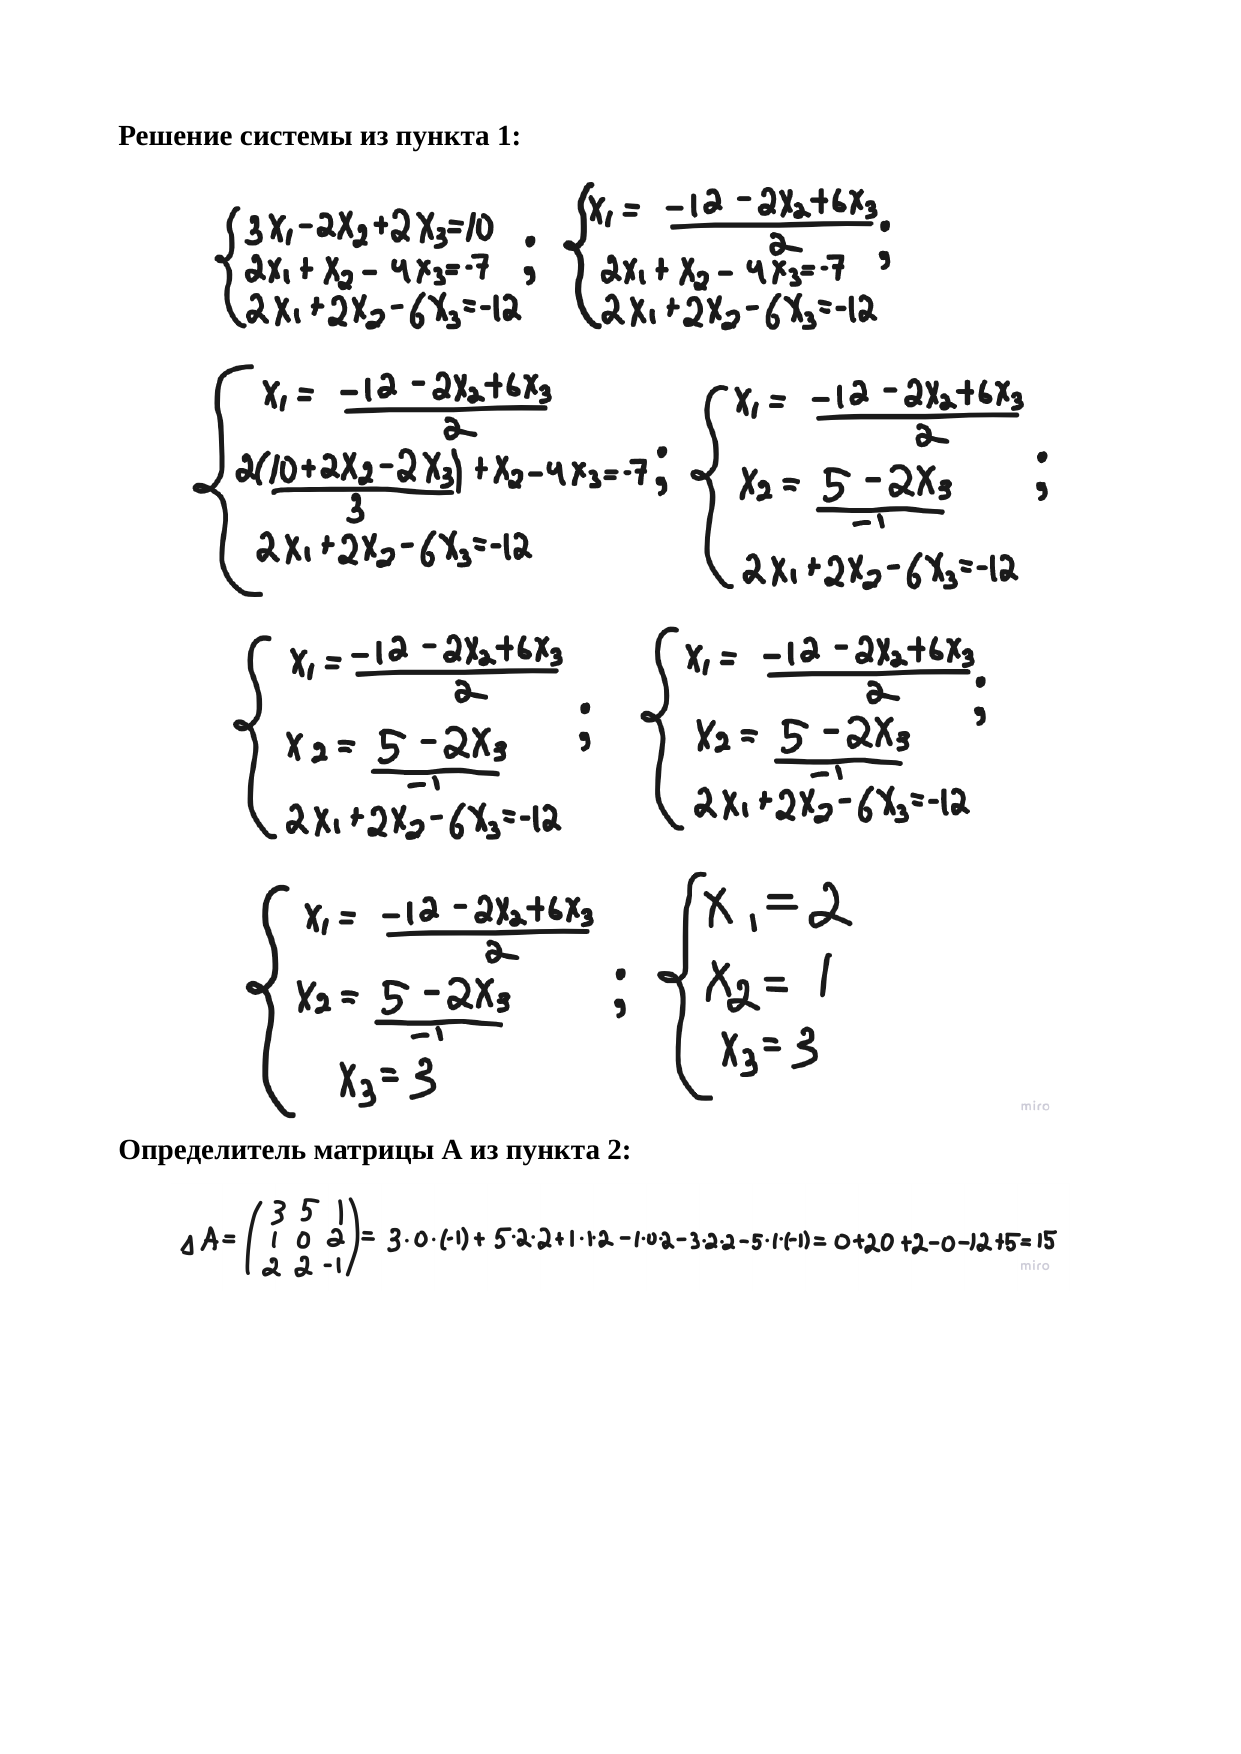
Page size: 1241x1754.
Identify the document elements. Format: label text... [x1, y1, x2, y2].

text Определитель матрицы А из пункта 2: [118, 224, 1017, 1166]
text Решение системы из пункта 1: [118, 118, 1017, 152]
picture [170, 156, 1070, 1131]
picture [170, 1183, 1070, 1291]
